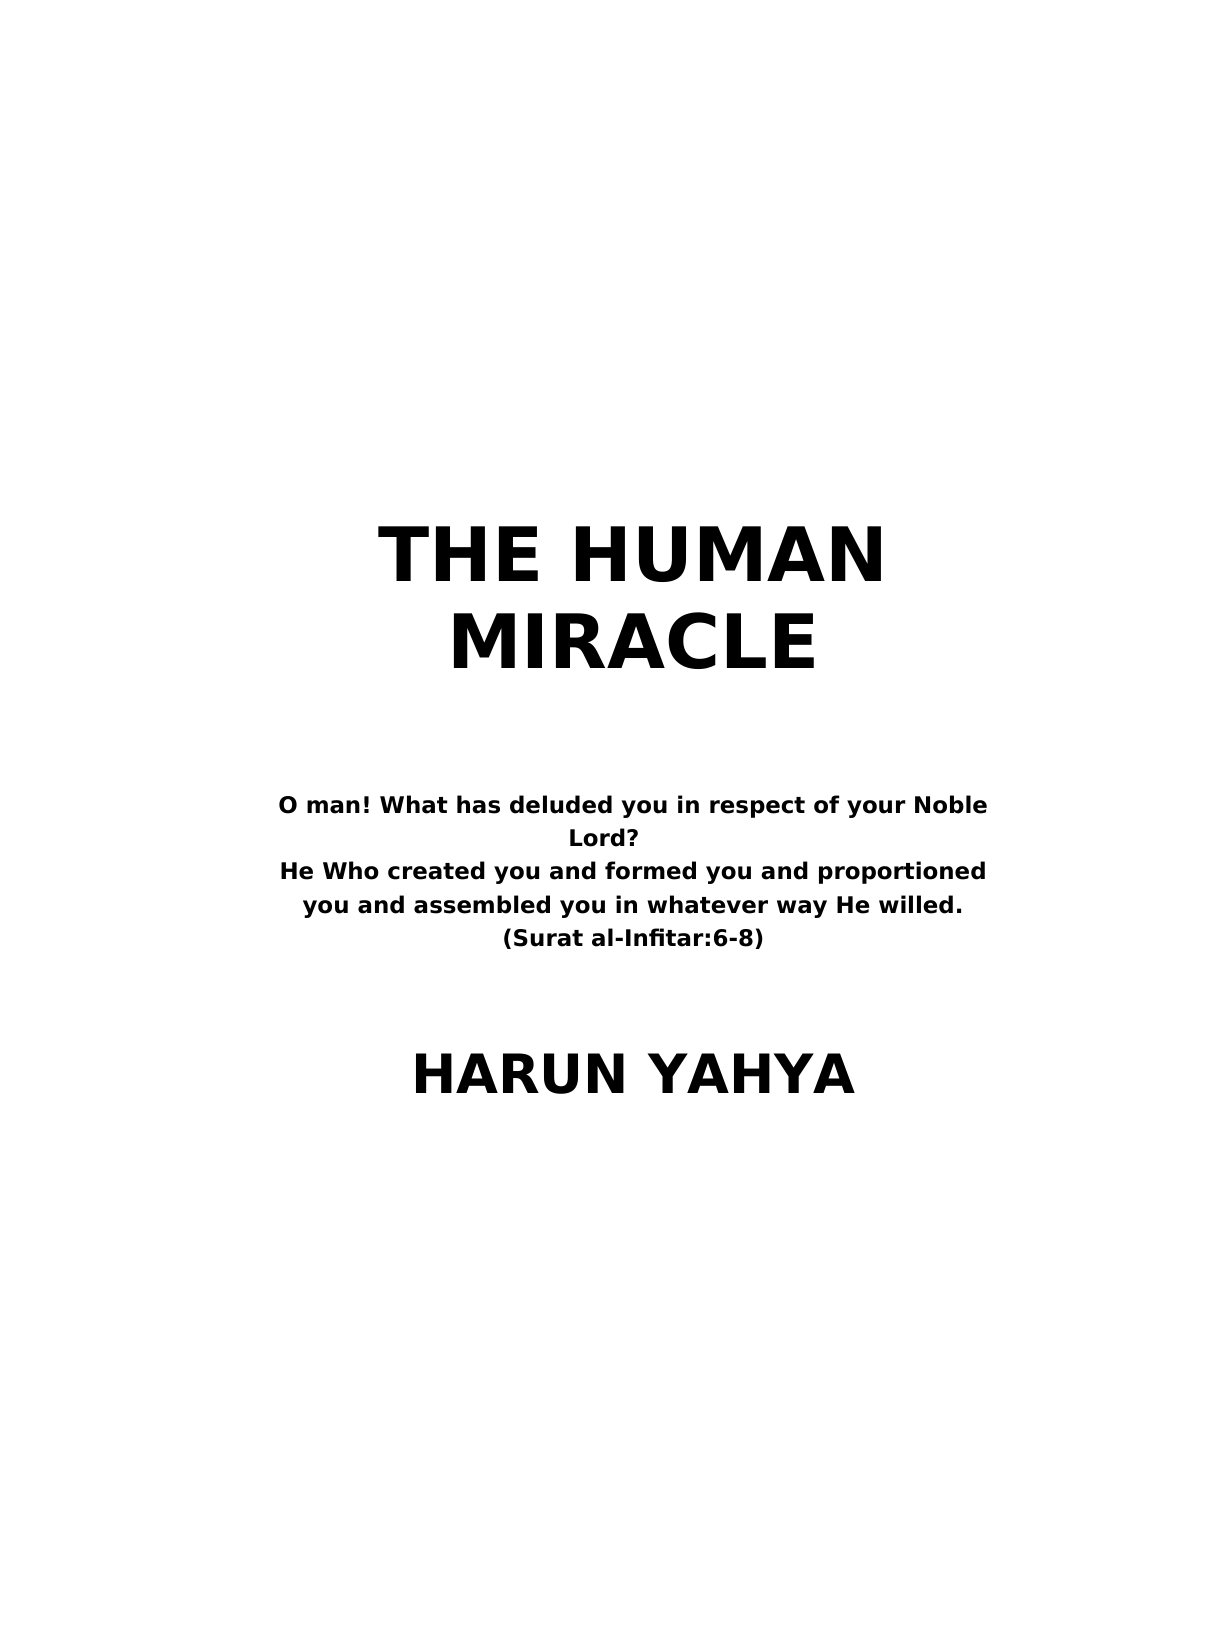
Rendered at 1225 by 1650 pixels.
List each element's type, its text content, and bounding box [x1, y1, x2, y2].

text He Who created you and formed you and proportioned [187, 853, 1020, 886]
text THE HUMAN MIRACLE [247, 512, 1020, 686]
text O man! What has deluded you in respect of your Noble Lord? [187, 786, 1020, 853]
text you and assembled you in whatever way He willed. [187, 886, 1020, 920]
text (Surat al-Infitar:6-8) [187, 920, 1020, 953]
text HARUN YAHYA [187, 1043, 1020, 1106]
